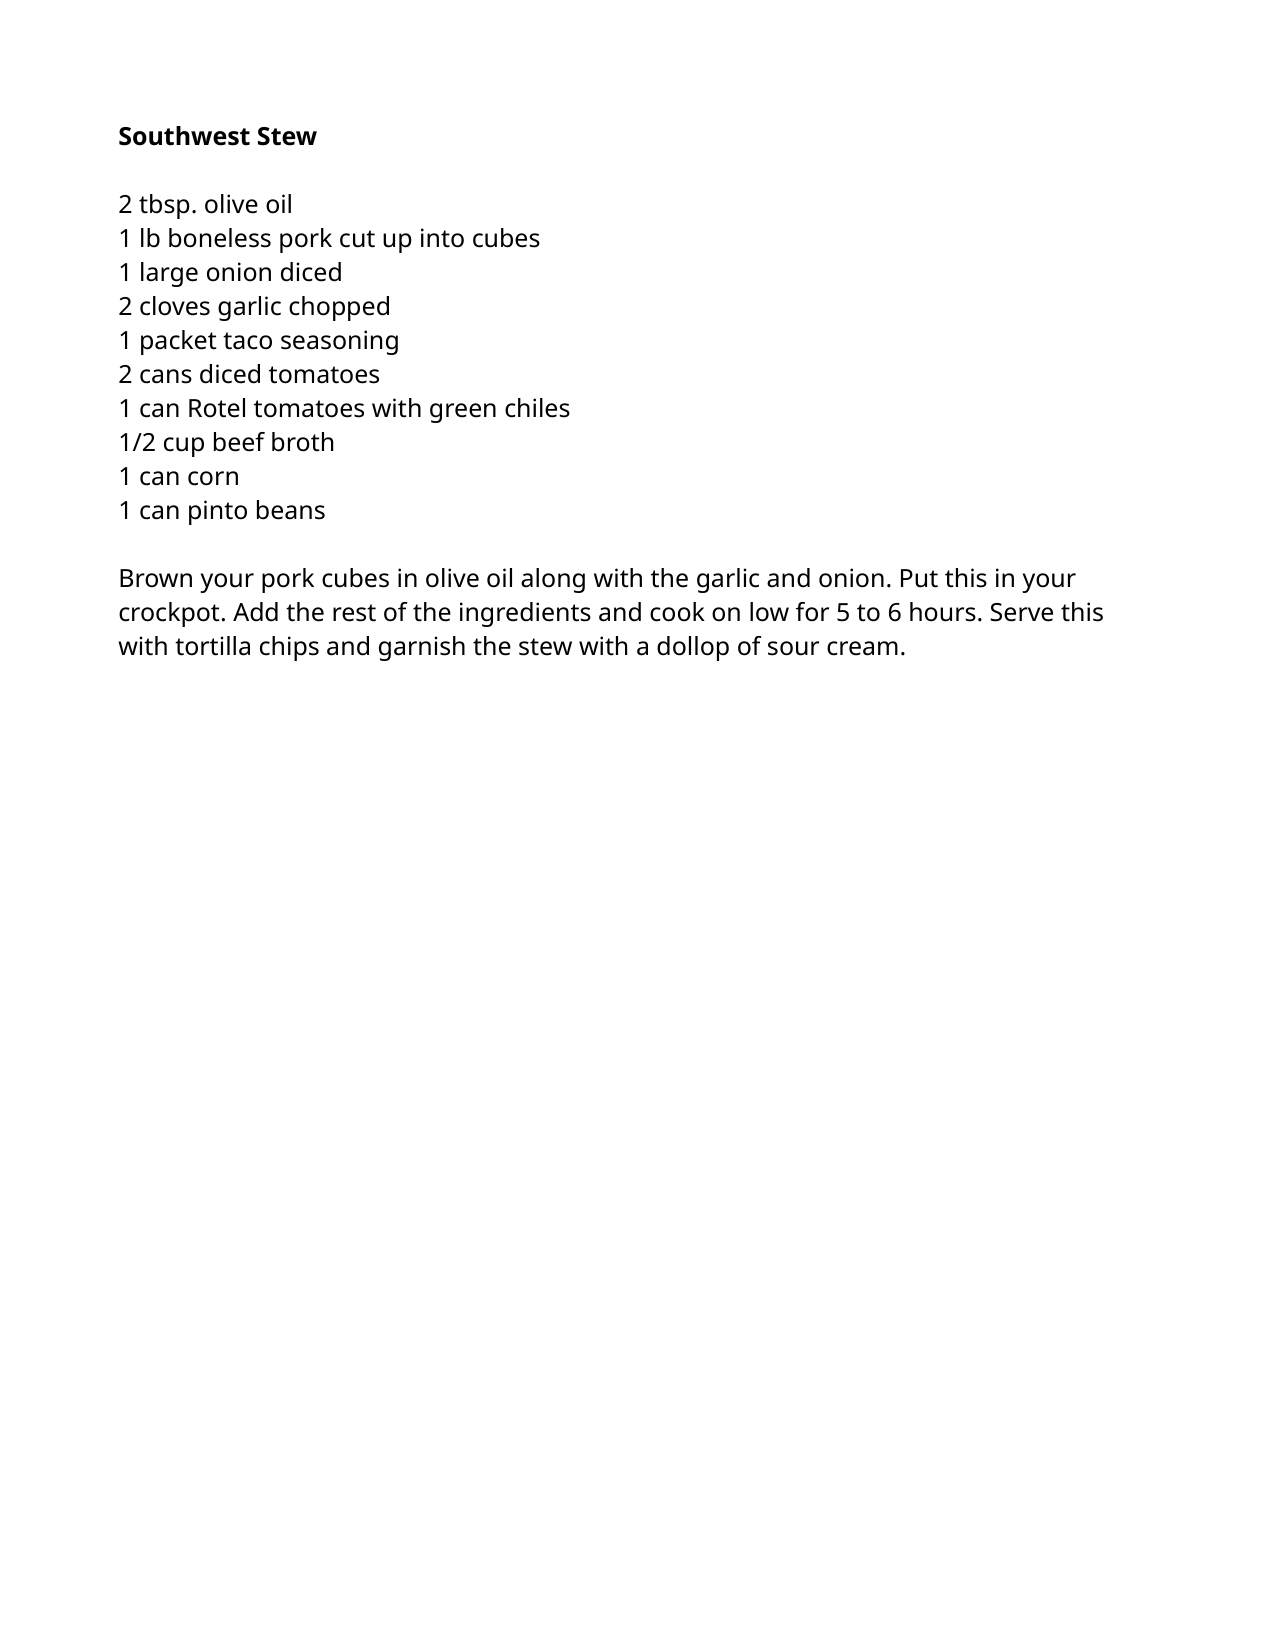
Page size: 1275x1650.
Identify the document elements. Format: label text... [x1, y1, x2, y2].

text Southwest Stew 2 tbsp. olive oil 1 lb boneless pork cut up into cubes 1 large onion diced 2 cloves garlic chopped 1 packet taco seasoning 2 cans diced tomatoes 1 can Rotel tomatoes with green chiles 1/2 cup beef broth 1 can corn 1 can pinto beans Brown your pork cubes in olive oil along with the garlic and onion. Put this in your crockpot. Add the rest of the ingredients and cook on low for 5 to 6 hours. Serve this with tortilla chips and garnish the stew with a dollop of sour cream. [118, 118, 1157, 663]
